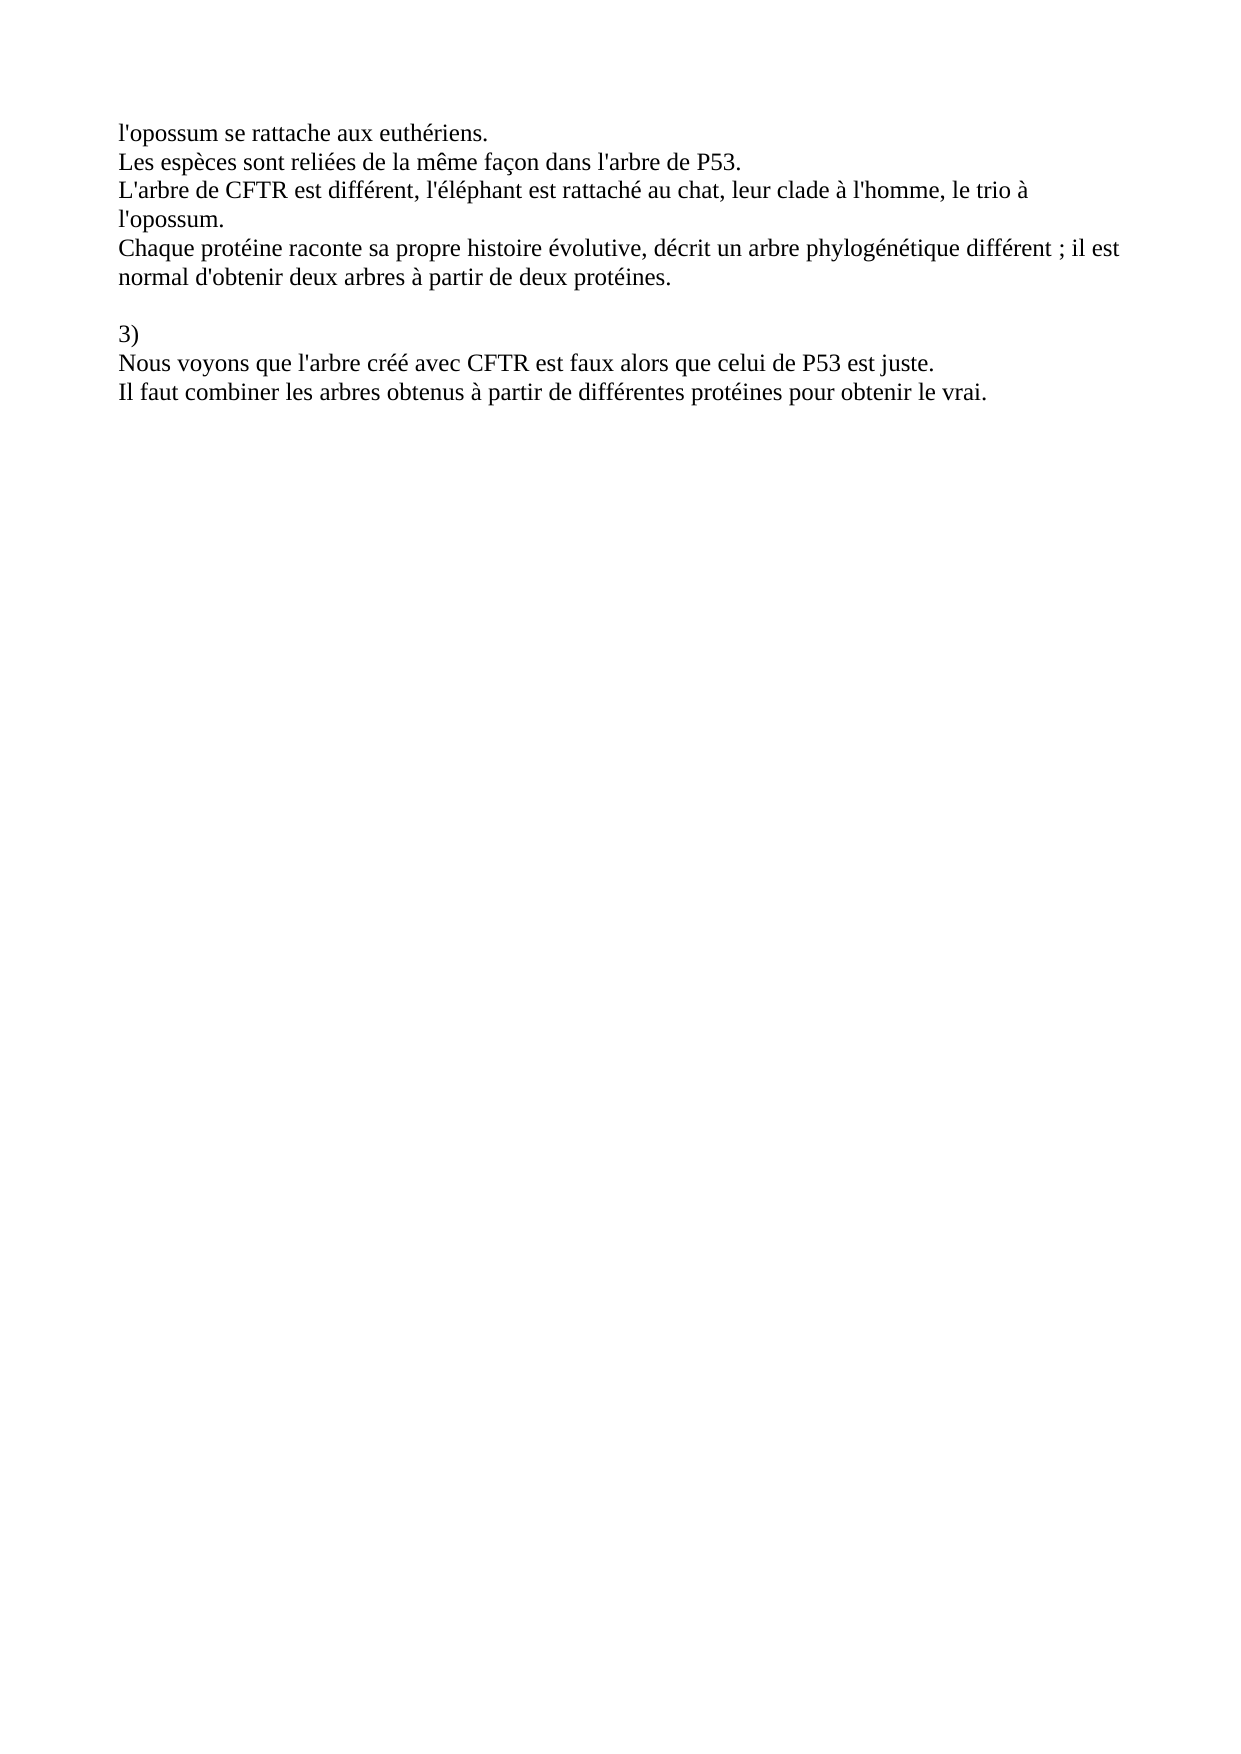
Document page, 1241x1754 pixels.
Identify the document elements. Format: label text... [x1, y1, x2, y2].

text Il faut combiner les arbres obtenus à partir de différentes protéines pour obtenir le vrai. [118, 377, 1122, 406]
text l'opossum se rattache aux euthériens. [118, 118, 1122, 147]
text Nous voyons que l'arbre créé avec CFTR est faux alors que celui de P53 est juste. [118, 348, 1122, 377]
text L'arbre de CFTR est différent, l'éléphant est rattaché au chat, leur clade à l'homme, le trio à l'opossum. [118, 176, 1122, 233]
text Les espèces sont reliées de la même façon dans l'arbre de P53. [118, 147, 1122, 176]
text 3) [118, 319, 1122, 348]
text Chaque protéine raconte sa propre histoire évolutive, décrit un arbre phylogénétique différent ; il est normal d'obtenir deux arbres à partir de deux protéines. [118, 233, 1122, 291]
